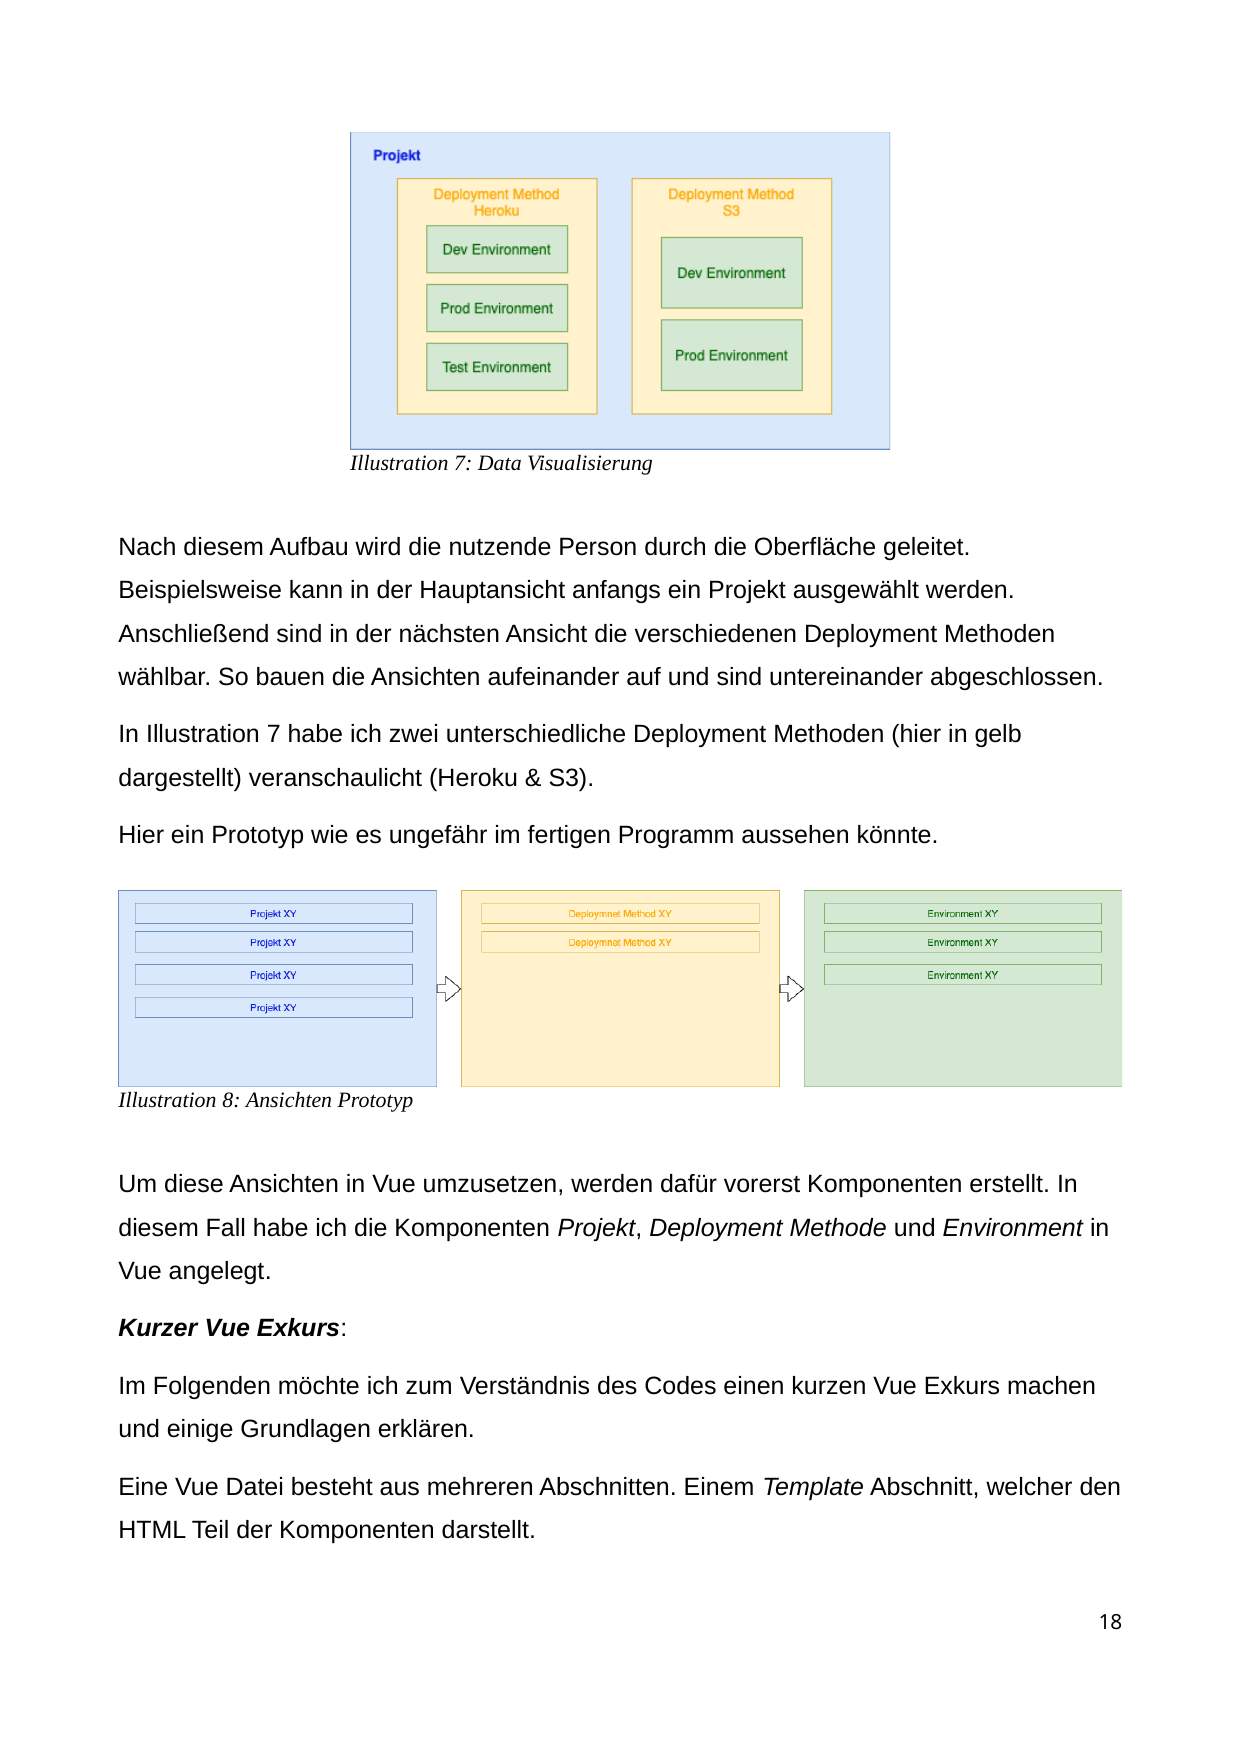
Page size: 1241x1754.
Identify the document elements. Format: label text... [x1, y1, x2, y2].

picture [350, 132, 891, 450]
text Illustration 7: Data Visualisierung [350, 450, 890, 475]
text Eine Vue Datei besteht aus mehreren Abschnitten. Einem Template Abschnitt, welcher den HTML Teil der Komponenten darstellt. [118, 1472, 1122, 1544]
text Kurzer Vue Exkurs: [118, 1313, 1122, 1342]
text In Illustration 7 habe ich zwei unterschiedliche Deployment Methoden (hier in gelb dargestellt) veranschaulicht (Heroku & S3). [118, 719, 1122, 791]
text Illustration 8: Ansichten Prototyp [118, 1087, 1122, 1112]
text [118, 878, 1122, 890]
text Nach diesem Aufbau wird die nutzende Person durch die Oberfläche geleitet. Beispielsweise kann in der Hauptansicht anfangs ein Projekt ausgewählt werden. Anschließend sind in der nächsten Ansicht die verschiedenen Deployment Methoden wählbar. So bauen die Ansichten aufeinander auf und sind untereinander abgeschlossen. [118, 118, 1122, 690]
text Im Folgenden möchte ich zum Verständnis des Codes einen kurzen Vue Exkurs machen und einige Grundlagen erklären. [118, 1371, 1122, 1443]
picture [118, 890, 1123, 1087]
text Hier ein Prototyp wie es ungefähr im fertigen Programm aussehen könnte. [118, 820, 1122, 849]
text Um diese Ansichten in Vue umzusetzen, werden dafür vorerst Komponenten erstellt. In diesem Fall habe ich die Komponenten Projekt, Deployment Methode und Environment in Vue angelegt. [118, 1112, 1122, 1284]
